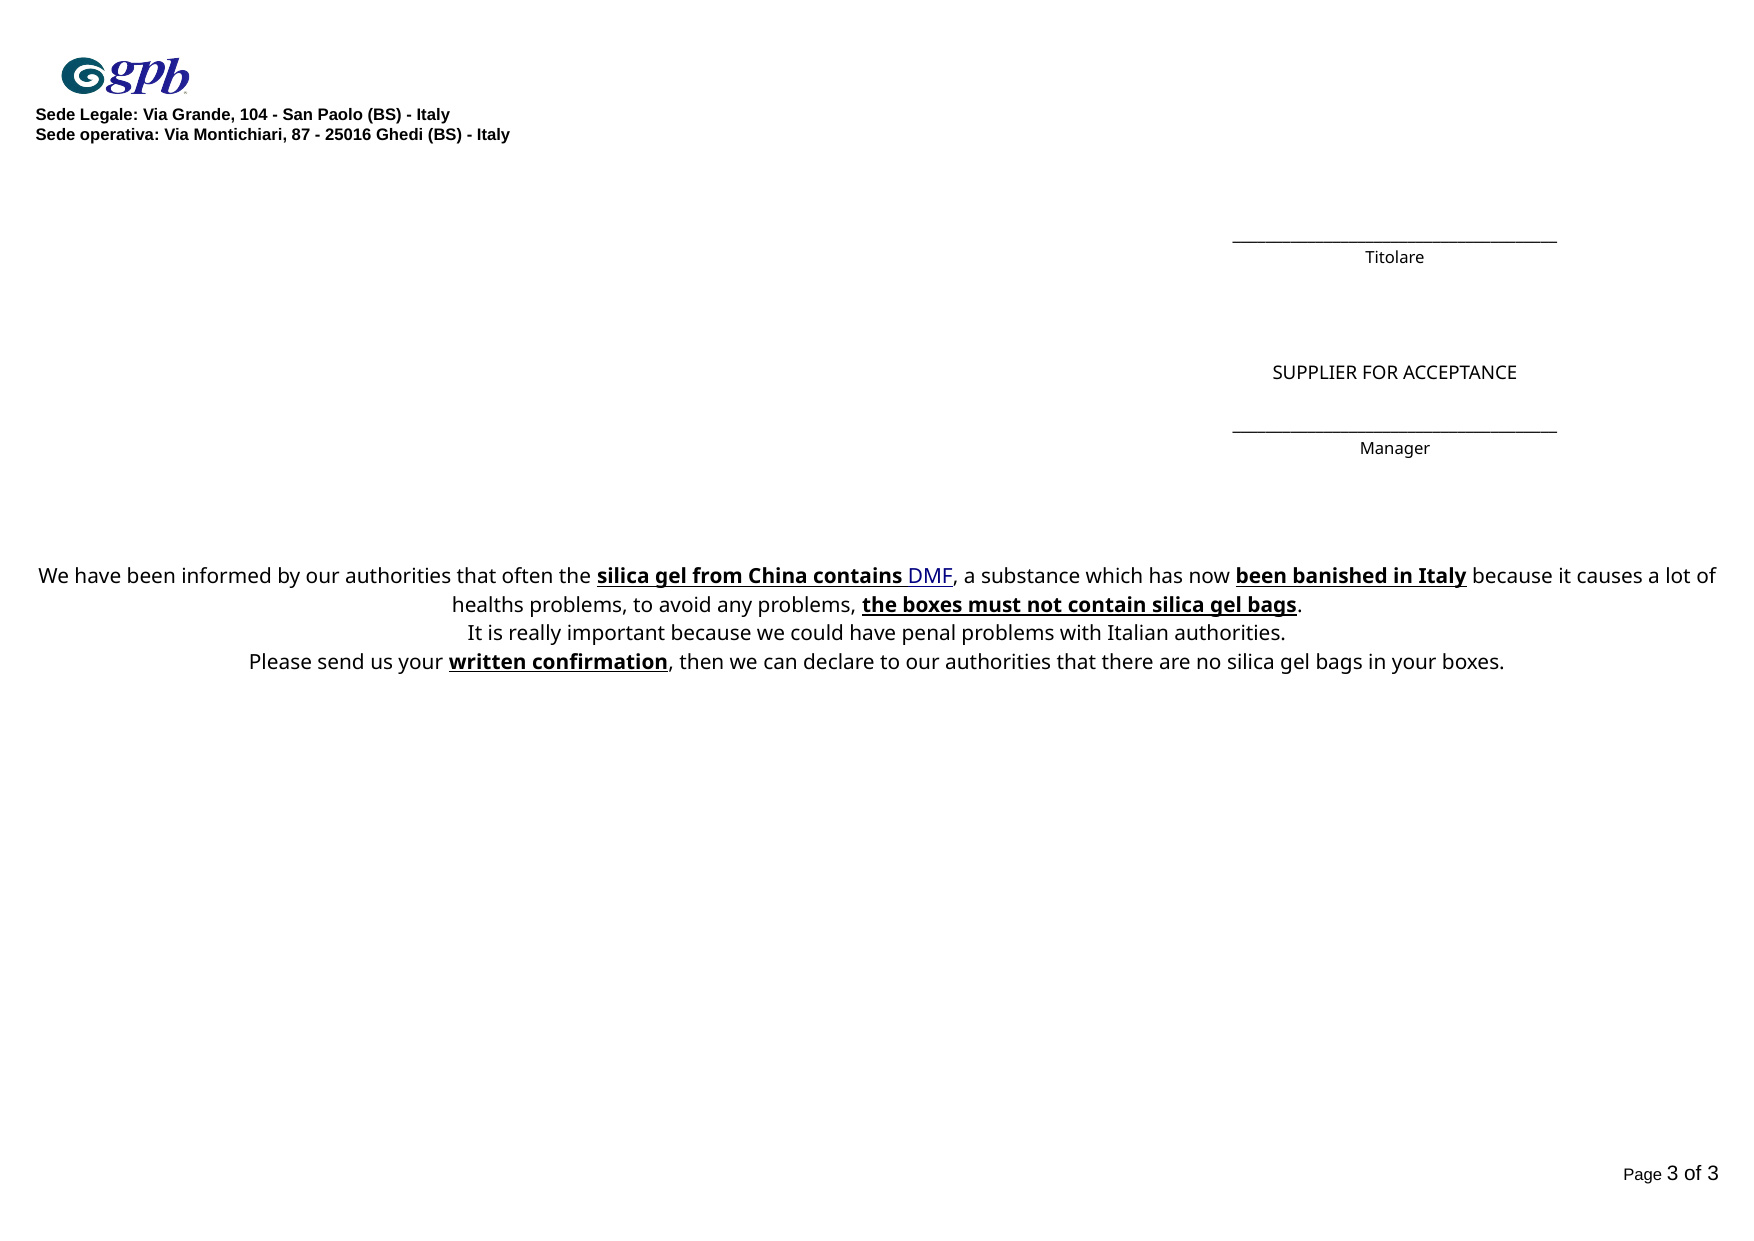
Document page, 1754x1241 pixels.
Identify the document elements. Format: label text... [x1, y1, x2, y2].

table_cell [37, 189, 1072, 274]
text We have been informed by our authorities that often the silica gel from China contains DMF, a substance which has now been banished in Italy because it causes a lot of healths problems, to avoid any problems, the boxes must not contain silica gel bags. [35, 561, 1718, 618]
text <if test="o.partner_id.lang!='it_IT'"> [35, 504, 1718, 533]
table_cell [37, 354, 1072, 465]
table_cell </if> [37, 465, 1717, 504]
text It is really important because we could have penal problems with Italian authorities. [35, 618, 1718, 647]
table_cell SUPPLIER FOR ACCEPTANCE _______________________________________ Manager [1072, 354, 1717, 465]
text Please send us your written confirmation, then we can declare to our authorities that there are no silica gel bags in your boxes. [35, 647, 1718, 675]
table_cell </if> [37, 274, 1717, 314]
table_cell <if test="o.partner_id.lang!='it_IT'"> [37, 314, 1717, 354]
text </if> [35, 675, 1718, 704]
table_cell _______________________________________ Titolare [1072, 189, 1717, 274]
